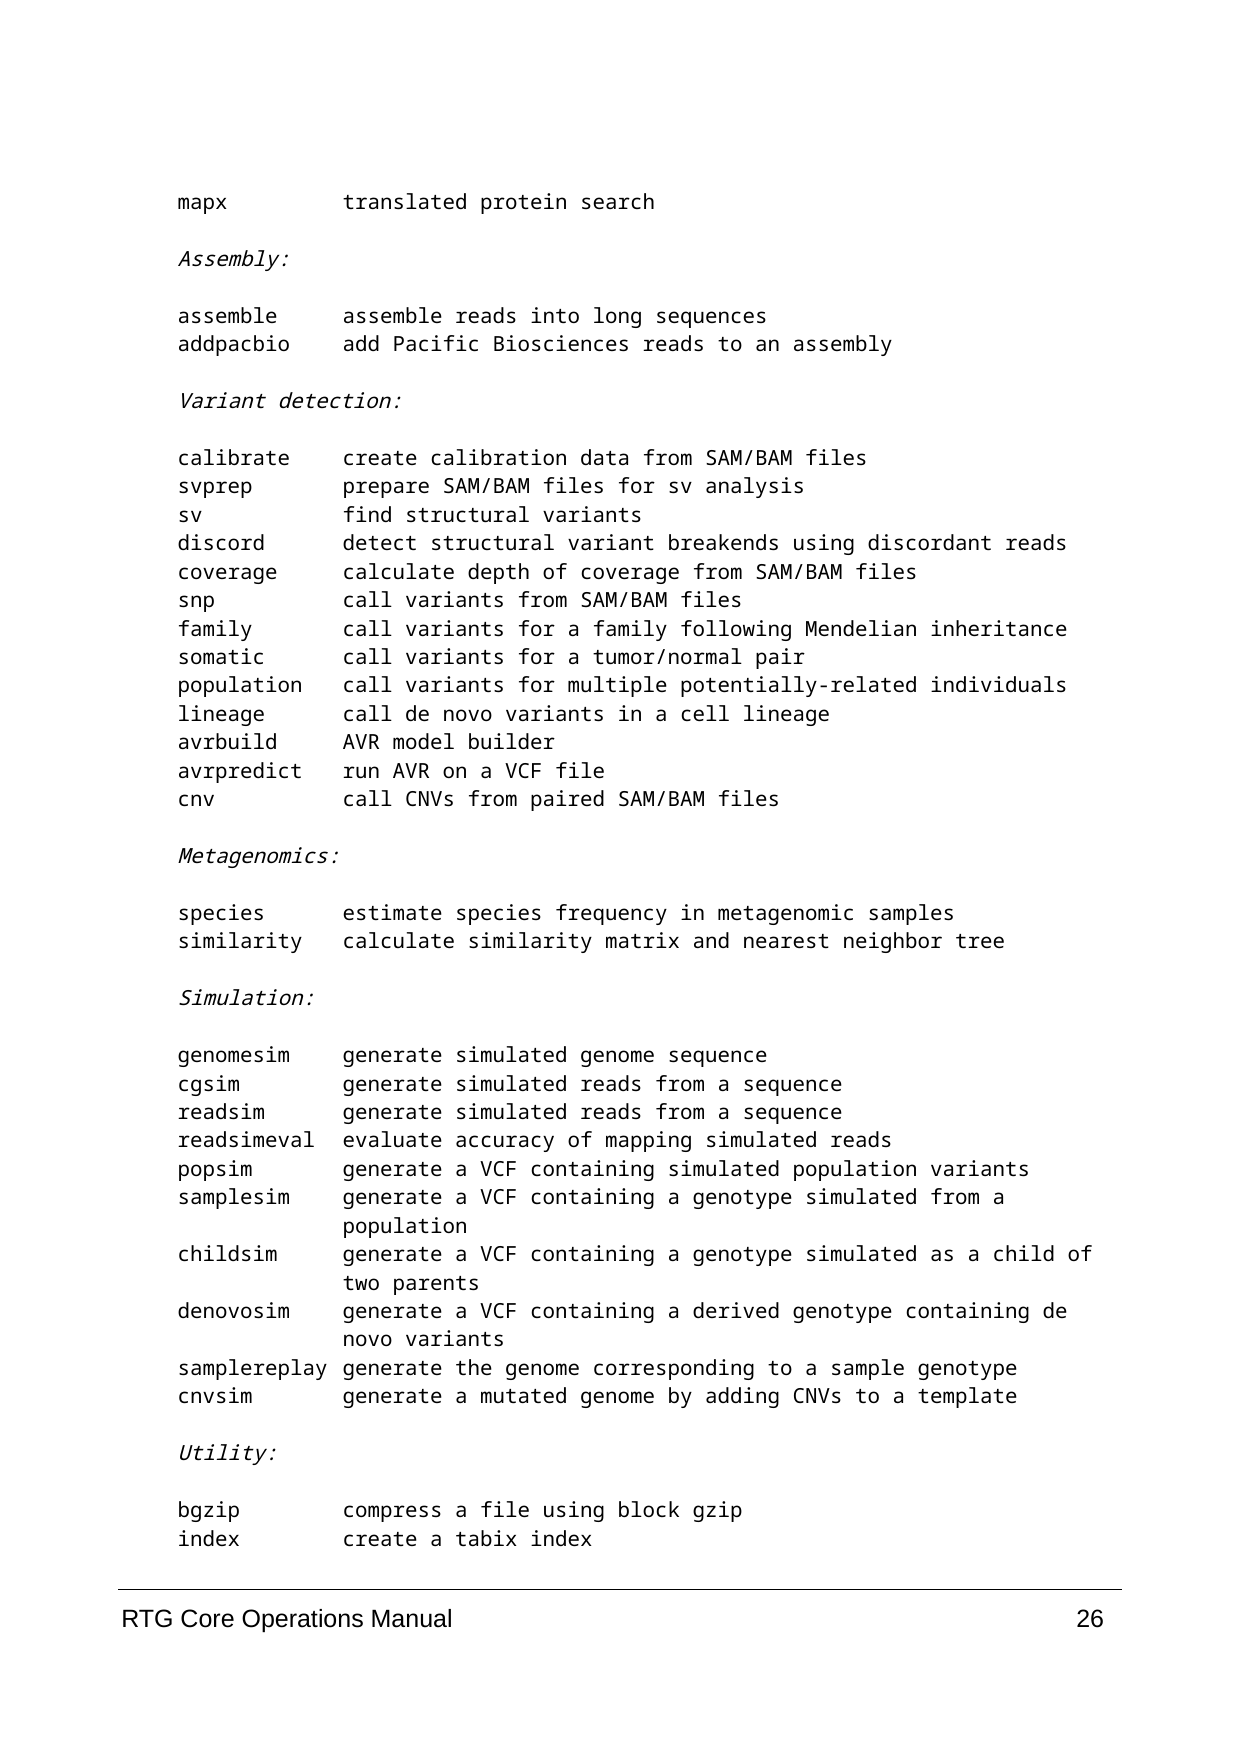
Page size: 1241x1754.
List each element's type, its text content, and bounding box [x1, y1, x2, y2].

text avrpredict run AVR on a VCF file [177, 756, 1122, 784]
text avrbuild AVR model builder [177, 727, 1122, 756]
text readsimeval evaluate accuracy of mapping simulated reads [177, 1126, 1122, 1154]
text coverage calculate depth of coverage from SAM/BAM files [177, 557, 1122, 585]
text samplereplay generate the genome corresponding to a sample genotype [177, 1353, 1122, 1381]
text species estimate species frequency in metagenomic samples [177, 898, 1122, 926]
text cnv call CNVs from paired SAM/BAM files [177, 784, 1122, 813]
text Utility: [177, 1438, 1122, 1467]
text family call variants for a family following Mendelian inheritance [177, 614, 1122, 642]
text somatic call variants for a tumor/normal pair [177, 642, 1122, 671]
text samplesim generate a VCF containing a genotype simulated from a population [177, 1182, 1122, 1239]
text addpacbio add Pacific Biosciences reads to an assembly [177, 329, 1122, 358]
text similarity calculate similarity matrix and nearest neighbor tree [177, 926, 1122, 955]
text lineage call de novo variants in a cell lineage [177, 699, 1122, 727]
text assemble assemble reads into long sequences [177, 301, 1122, 329]
text Metagenomics: [177, 841, 1122, 869]
text svprep prepare SAM/BAM files for sv analysis [177, 471, 1122, 500]
text discord detect structural variant breakends using discordant reads [177, 528, 1122, 557]
text sv find structural variants [177, 500, 1122, 528]
text Simulation: [177, 983, 1122, 1012]
text Variant detection: [177, 386, 1122, 414]
text calibrate create calibration data from SAM/BAM files [177, 443, 1122, 471]
text Assembly: [177, 244, 1122, 272]
text population call variants for multiple potentially-related individuals [177, 671, 1122, 699]
text mapx translated protein search [177, 187, 1122, 216]
text popsim generate a VCF containing simulated population variants [177, 1154, 1122, 1182]
text index create a tabix index [177, 1524, 1122, 1552]
text cnvsim generate a mutated genome by adding CNVs to a template [177, 1381, 1122, 1410]
text snp call variants from SAM/BAM files [177, 585, 1122, 614]
text denovosim generate a VCF containing a derived genotype containing de novo variants [177, 1296, 1122, 1353]
text genomesim generate simulated genome sequence [177, 1040, 1122, 1069]
text cgsim generate simulated reads from a sequence [177, 1069, 1122, 1097]
text bgzip compress a file using block gzip [177, 1495, 1122, 1524]
text readsim generate simulated reads from a sequence [177, 1097, 1122, 1126]
text childsim generate a VCF containing a genotype simulated as a child of two parents [177, 1239, 1122, 1296]
